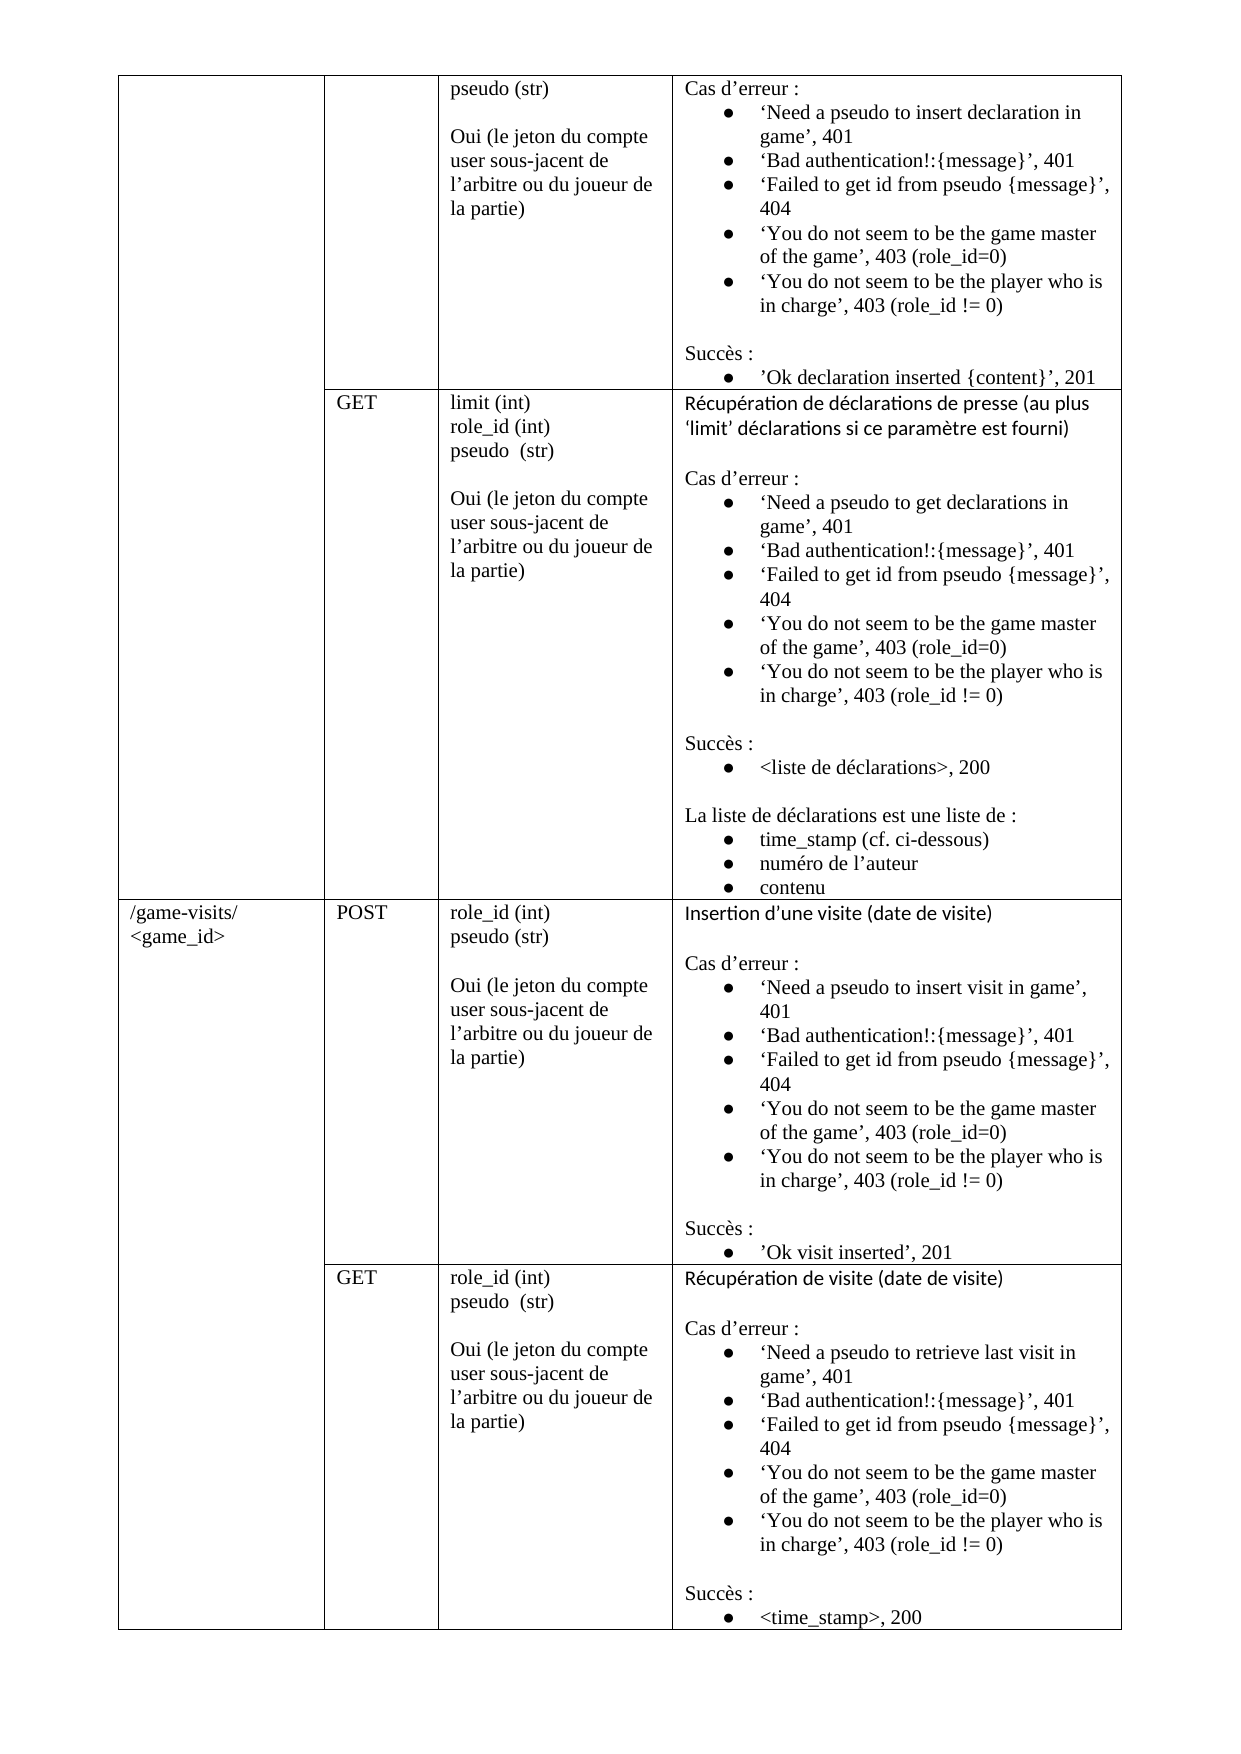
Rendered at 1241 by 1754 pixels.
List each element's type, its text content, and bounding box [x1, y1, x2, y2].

table_cell Cas d’erreur : ‘Need a pseudo to insert declaration in game’, 401 ‘Bad authentication!:{message}’, 401 ‘Failed to get id from pseudo {message}’, 404 ‘You do not seem to be the game master of the game’, 403 (role_id=0) ‘You do not seem to be the player who is in charge’, 403 (role_id != 0) Succès : ’Ok declaration inserted {content}’, 201 [673, 76, 1121, 389]
table_cell role_id (int) pseudo (str) Oui (le jeton du compte user sous-jacent de l’arbitre ou du joueur de la partie) [439, 1265, 672, 1629]
table_cell Insertion d’une visite (date de visite) Cas d’erreur : ‘Need a pseudo to insert visit in game’, 401 ‘Bad authentication!:{message}’, 401 ‘Failed to get id from pseudo {message}’, 404 ‘You do not seem to be the game master of the game’, 403 (role_id=0) ‘You do not seem to be the player who is in charge’, 403 (role_id != 0) Succès : ’Ok visit inserted’, 201 [673, 900, 1121, 1264]
table_cell Récupération de visite (date de visite) Cas d’erreur : ‘Need a pseudo to retrieve last visit in game’, 401 ‘Bad authentication!:{message}’, 401 ‘Failed to get id from pseudo {message}’, 404 ‘You do not seem to be the game master of the game’, 403 (role_id=0) ‘You do not seem to be the player who is in charge’, 403 (role_id != 0) Succès : <time_stamp>, 200 [673, 1265, 1121, 1629]
table_cell Récupération de déclarations de presse (au plus ‘limit’ déclarations si ce paramètre est fourni) Cas d’erreur : ‘Need a pseudo to get declarations in game’, 401 ‘Bad authentication!:{message}’, 401 ‘Failed to get id from pseudo {message}’, 404 ‘You do not seem to be the game master of the game’, 403 (role_id=0) ‘You do not seem to be the player who is in charge’, 403 (role_id != 0) Succès : <liste de déclarations>, 200 La liste de déclarations est une liste de : time_stamp (cf. ci-dessous) numéro de l’auteur contenu [673, 390, 1121, 899]
table_cell GET [325, 1265, 438, 1629]
table_cell POST [325, 900, 438, 1264]
table_cell GET [325, 390, 438, 899]
table_cell /game-visits/<game_id> [119, 900, 324, 1629]
table_cell role_id (int) pseudo (str) Oui (le jeton du compte user sous-jacent de l’arbitre ou du joueur de la partie) [439, 900, 672, 1264]
table_cell [325, 76, 438, 389]
table_cell limit (int) role_id (int) pseudo (str) Oui (le jeton du compte user sous-jacent de l’arbitre ou du joueur de la partie) [439, 390, 672, 899]
table_cell [119, 76, 324, 899]
table_cell pseudo (str) Oui (le jeton du compte user sous-jacent de l’arbitre ou du joueur de la partie) [439, 76, 672, 389]
